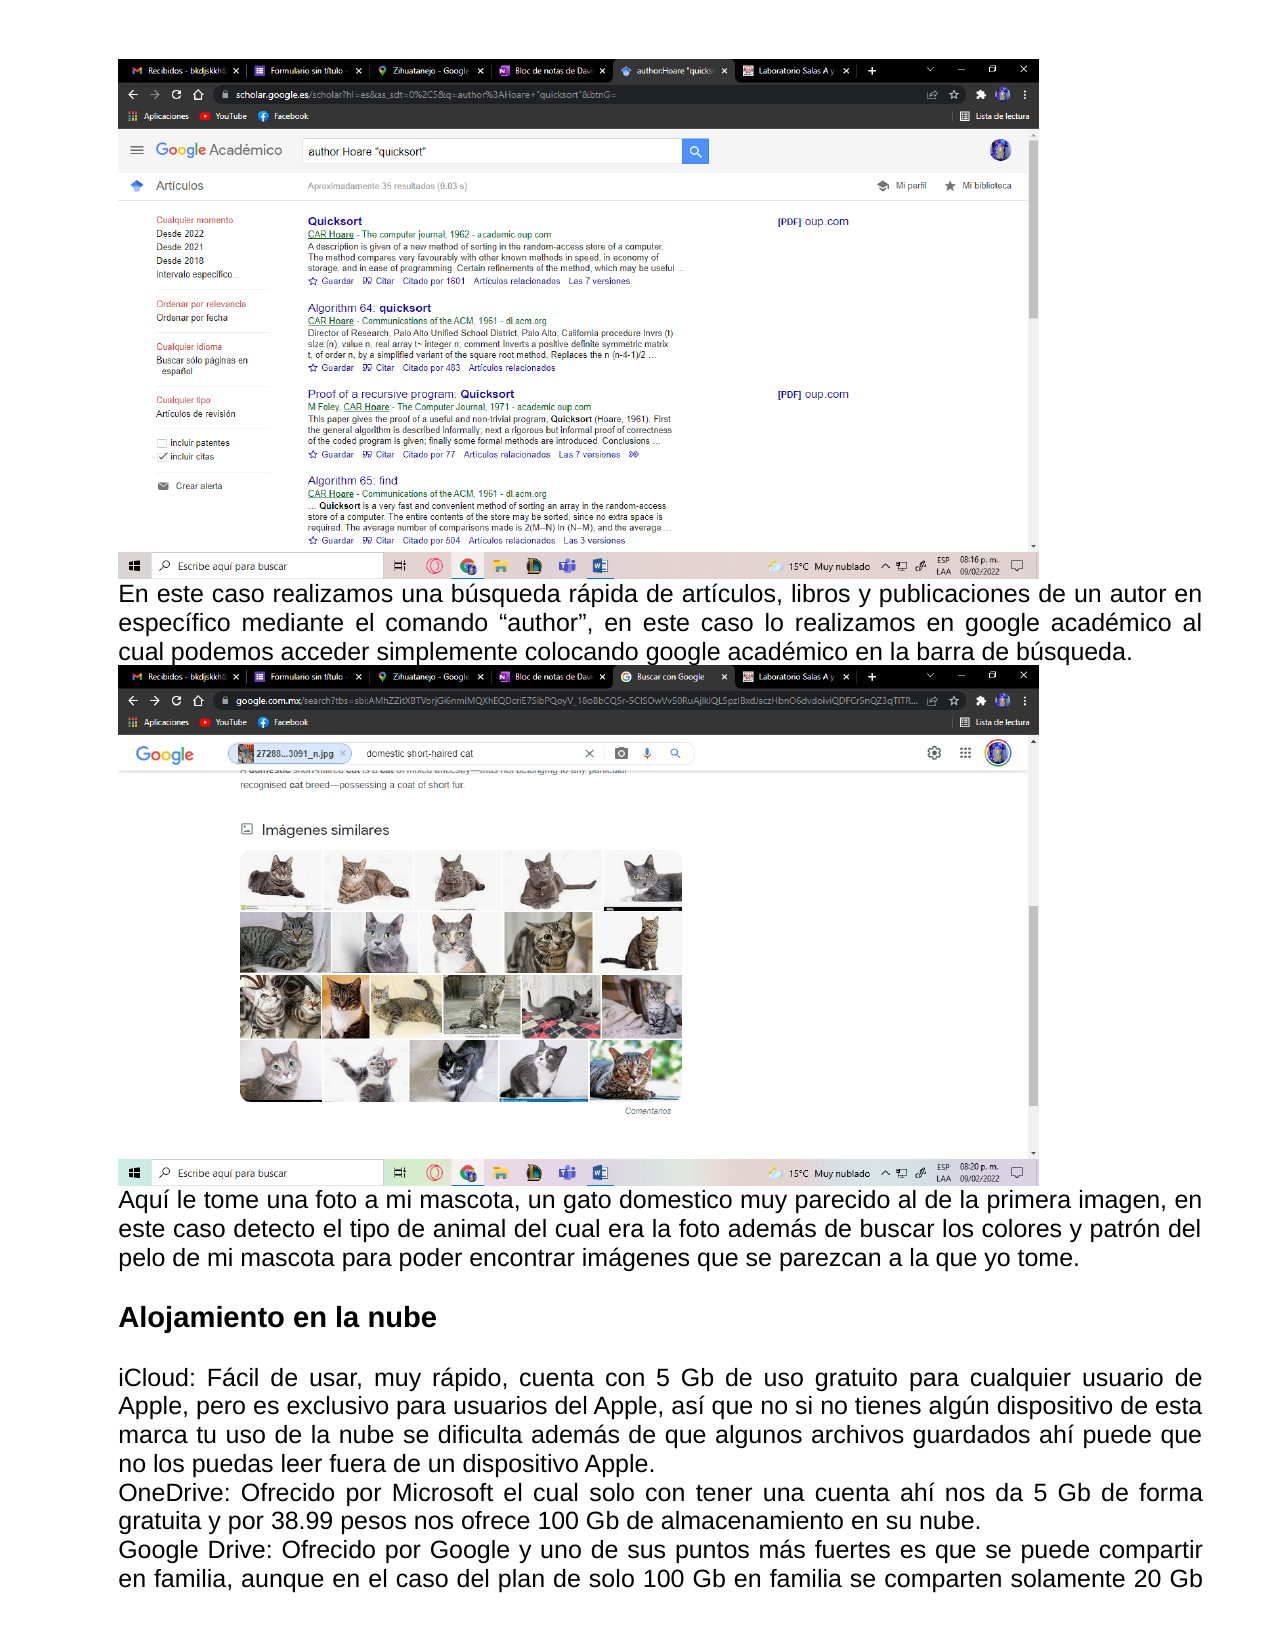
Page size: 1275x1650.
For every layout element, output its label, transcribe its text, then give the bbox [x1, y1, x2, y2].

text OneDrive: Ofrecido por Microsoft el cual solo con tener una cuenta ahí nos da 5 Gb de forma gratuita y por 38.99 pesos nos ofrece 100 Gb de almacenamiento en su nube. [118, 1477, 1205, 1535]
text iCloud: Fácil de usar, muy rápido, cuenta con 5 Gb de uso gratuito para cualquier usuario de Apple, pero es exclusivo para usuarios del Apple, así que no si no tienes algún dispositivo de esta marca tu uso de la nube se dificulta además de que algunos archivos guardados ahí puede que no los puedas leer fuera de un dispositivo Apple. [118, 1362, 1205, 1477]
text En este caso realizamos una búsqueda rápida de artículos, libros y publicaciones de un autor en específico mediante el comando “author”, en este caso lo realizamos en google académico al cual podemos acceder simplemente colocando google académico en la barra de búsqueda. [118, 579, 1205, 665]
text Alojamiento en la nube [118, 1300, 1205, 1334]
text Aquí le tome una foto a mi mascota, un gato domestico muy parecido al de la primera imagen, en este caso detecto el tipo de animal del cual era la foto además de buscar los colores y patrón del pelo de mi mascota para poder encontrar imágenes que se parezcan a la que yo tome. [118, 1185, 1205, 1271]
text Google Drive: Ofrecido por Google y uno de sus puntos más fuertes es que se puede compartir en familia, aunque en el caso del plan de solo 100 Gb en familia se comparten solamente 20 Gb [118, 1535, 1205, 1592]
